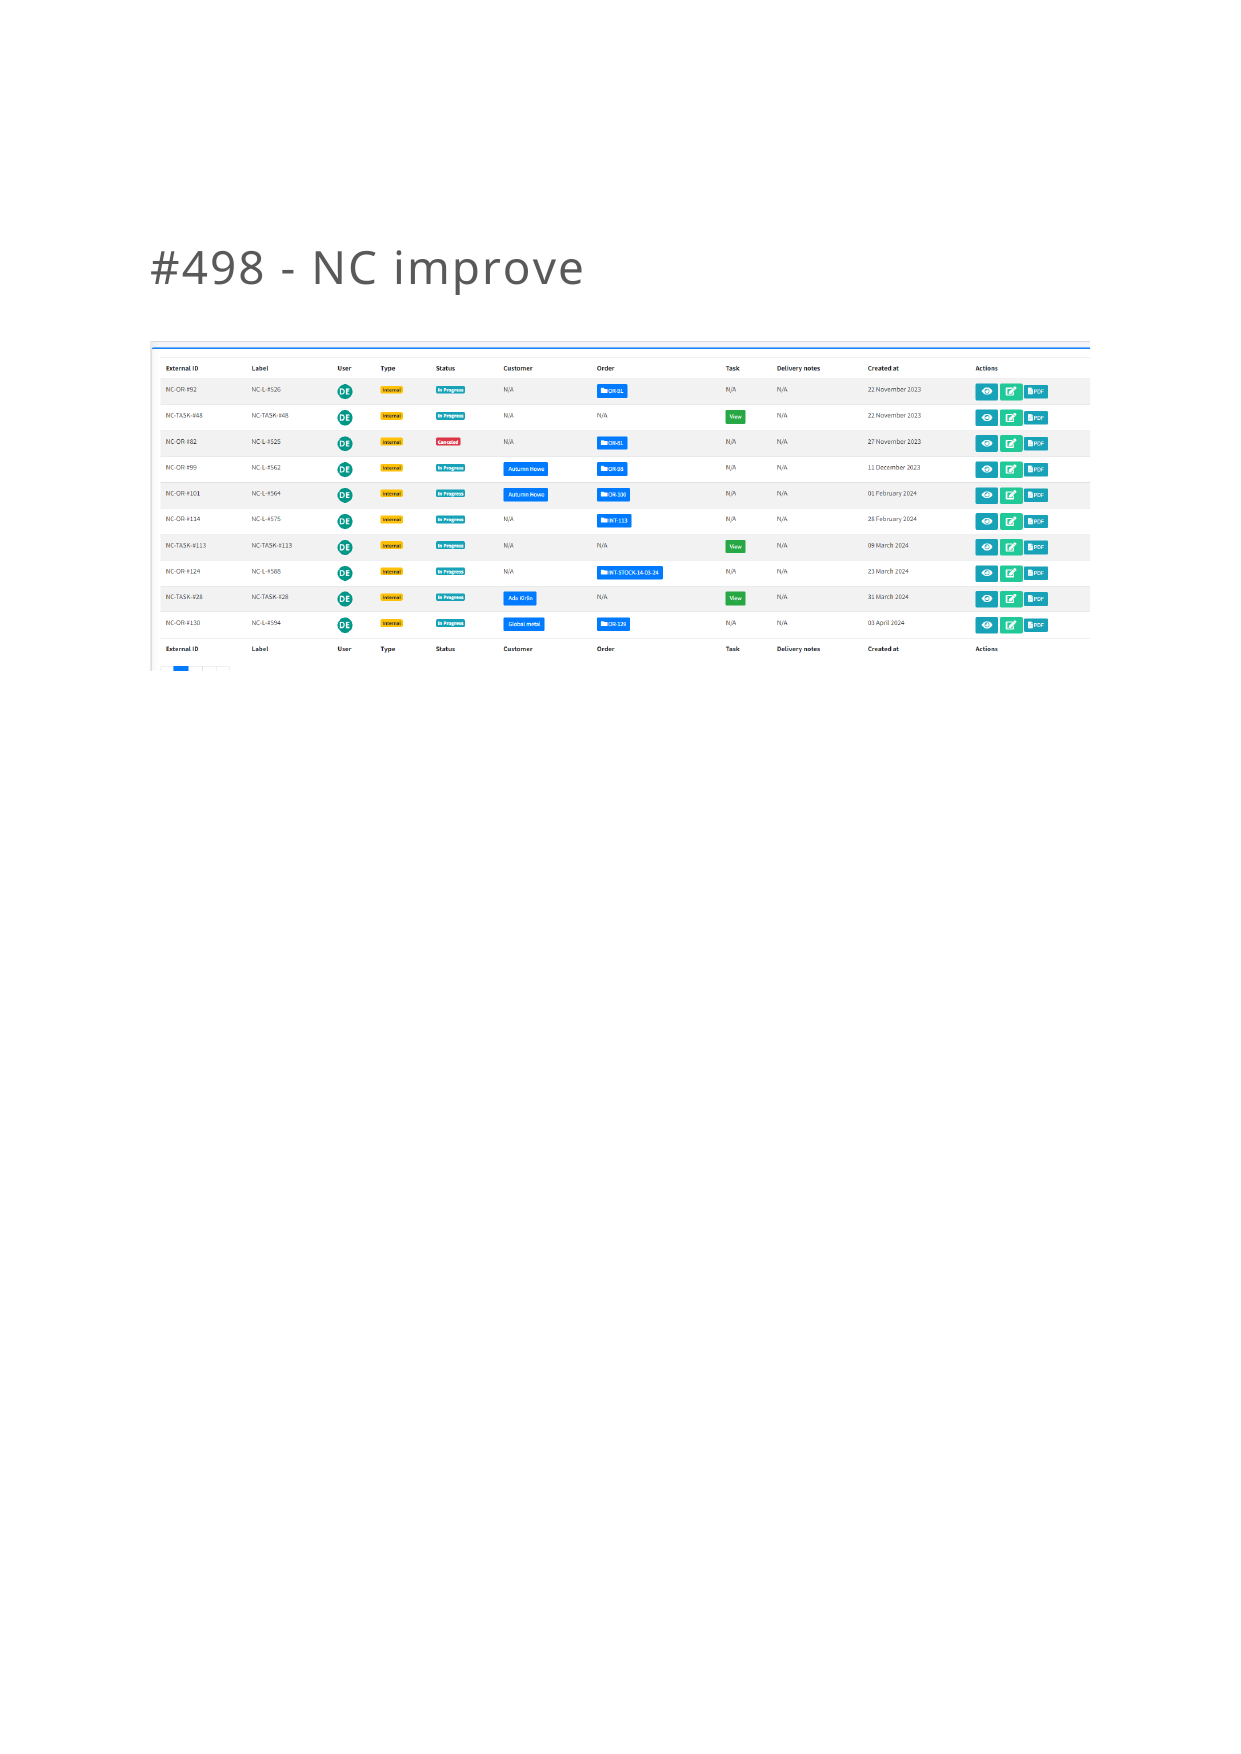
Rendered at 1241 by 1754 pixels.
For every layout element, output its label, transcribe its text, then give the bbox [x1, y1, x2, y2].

subtitle #498 - NC improve [150, 236, 1090, 298]
